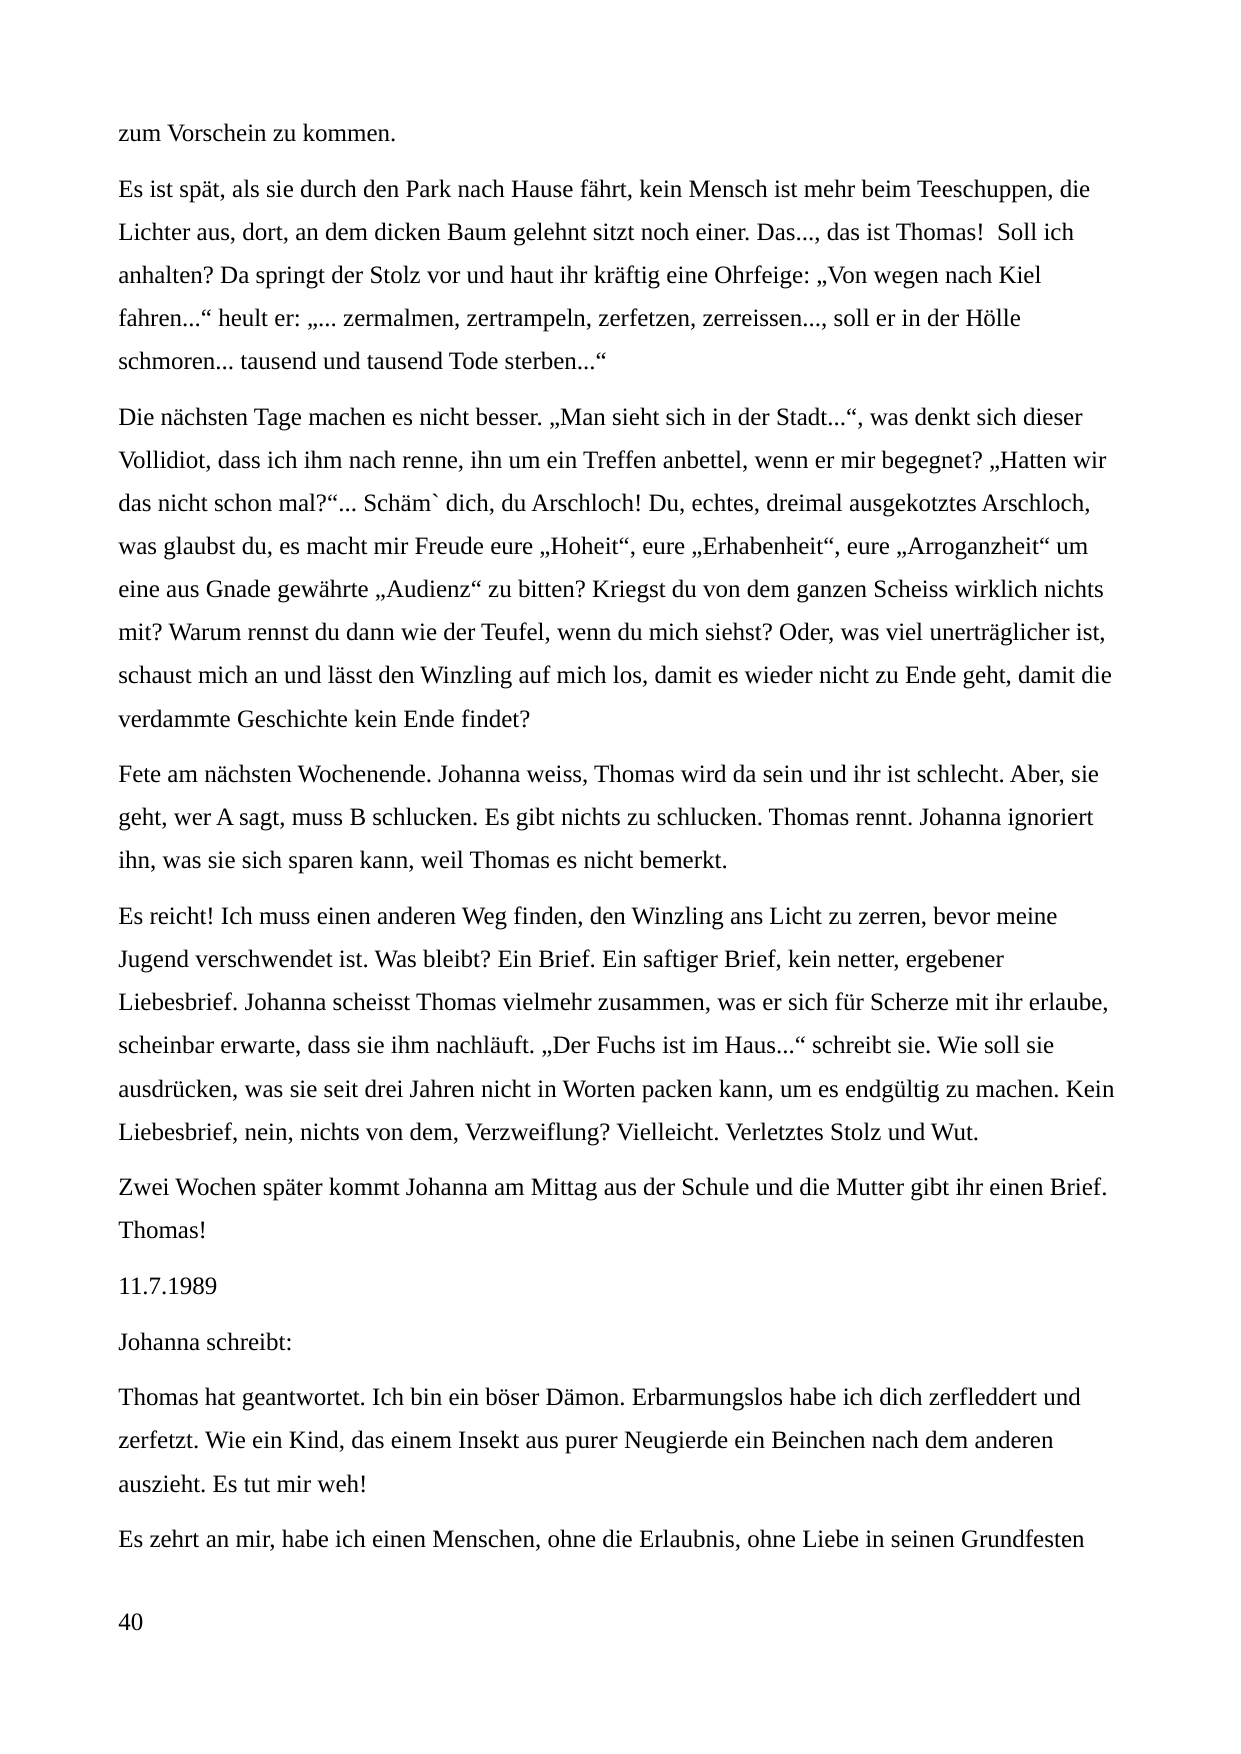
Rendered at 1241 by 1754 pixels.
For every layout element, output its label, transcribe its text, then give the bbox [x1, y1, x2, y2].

text Fete am nächsten Wochenende. Johanna weiss, Thomas wird da sein und ihr ist schlecht. Aber, sie geht, wer A sagt, muss B schlucken. Es gibt nichts zu schlucken. Thomas rennt. Johanna ignoriert ihn, was sie sich sparen kann, weil Thomas es nicht bemerkt. [118, 759, 1122, 874]
text Die nächsten Tage machen es nicht besser. „Man sieht sich in der Stadt...“, was denkt sich dieser Vollidiot, dass ich ihm nach renne, ihn um ein Treffen anbettel, wenn er mir begegnet? „Hatten wir das nicht schon mal?“... Schäm` dich, du Arschloch! Du, echtes, dreimal ausgekotztes Arschloch, was glaubst du, es macht mir Freude eure „Hoheit“, eure „Erhabenheit“, eure „Arroganzheit“ um eine aus Gnade gewährte „Audienz“ zu bitten? Kriegst du von dem ganzen Scheiss wirklich nichts mit? Warum rennst du dann wie der Teufel, wenn du mich siehst? Oder, was viel unerträglicher ist, schaust mich an und lässt den Winzling auf mich los, damit es wieder nicht zu Ende geht, damit die verdammte Geschichte kein Ende findet? [118, 402, 1122, 732]
text 11.7.1989 [118, 1271, 1122, 1300]
text Johanna schreibt: [118, 1327, 1122, 1356]
text zum Vorschein zu kommen. [118, 118, 1122, 147]
text Es ist spät, als sie durch den Park nach Hause fährt, kein Mensch ist mehr beim Teeschuppen, die Lichter aus, dort, an dem dicken Baum gelehnt sitzt noch einer. Das..., das ist Thomas! Soll ich anhalten? Da springt der Stolz vor und haut ihr kräftig eine Ohrfeige: „Von wegen nach Kiel fahren...“ heult er: „... zermalmen, zertrampeln, zerfetzen, zerreissen..., soll er in der Hölle schmoren... tausend und tausend Tode sterben...“ [118, 174, 1122, 375]
text Es zehrt an mir, habe ich einen Menschen, ohne die Erlaubnis, ohne Liebe in seinen Grundfesten [118, 1524, 1122, 1553]
text Zwei Wochen später kommt Johanna am Mittag aus der Schule und die Mutter gibt ihr einen Brief. Thomas! [118, 1172, 1122, 1244]
text Thomas hat geantwortet. Ich bin ein böser Dämon. Erbarmungslos habe ich dich zerfleddert und zerfetzt. Wie ein Kind, das einem Insekt aus purer Neugierde ein Beinchen nach dem anderen auszieht. Es tut mir weh! [118, 1382, 1122, 1497]
text Es reicht! Ich muss einen anderen Weg finden, den Winzling ans Licht zu zerren, bevor meine Jugend verschwendet ist. Was bleibt? Ein Brief. Ein saftiger Brief, kein netter, ergebener Liebesbrief. Johanna scheisst Thomas vielmehr zusammen, was er sich für Scherze mit ihr erlaube, scheinbar erwarte, dass sie ihm nachläuft. „Der Fuchs ist im Haus...“ schreibt sie. Wie soll sie ausdrücken, was sie seit drei Jahren nicht in Worten packen kann, um es endgültig zu machen. Kein Liebesbrief, nein, nichts von dem, Verzweiflung? Vielleicht. Verletztes Stolz und Wut. [118, 901, 1122, 1146]
